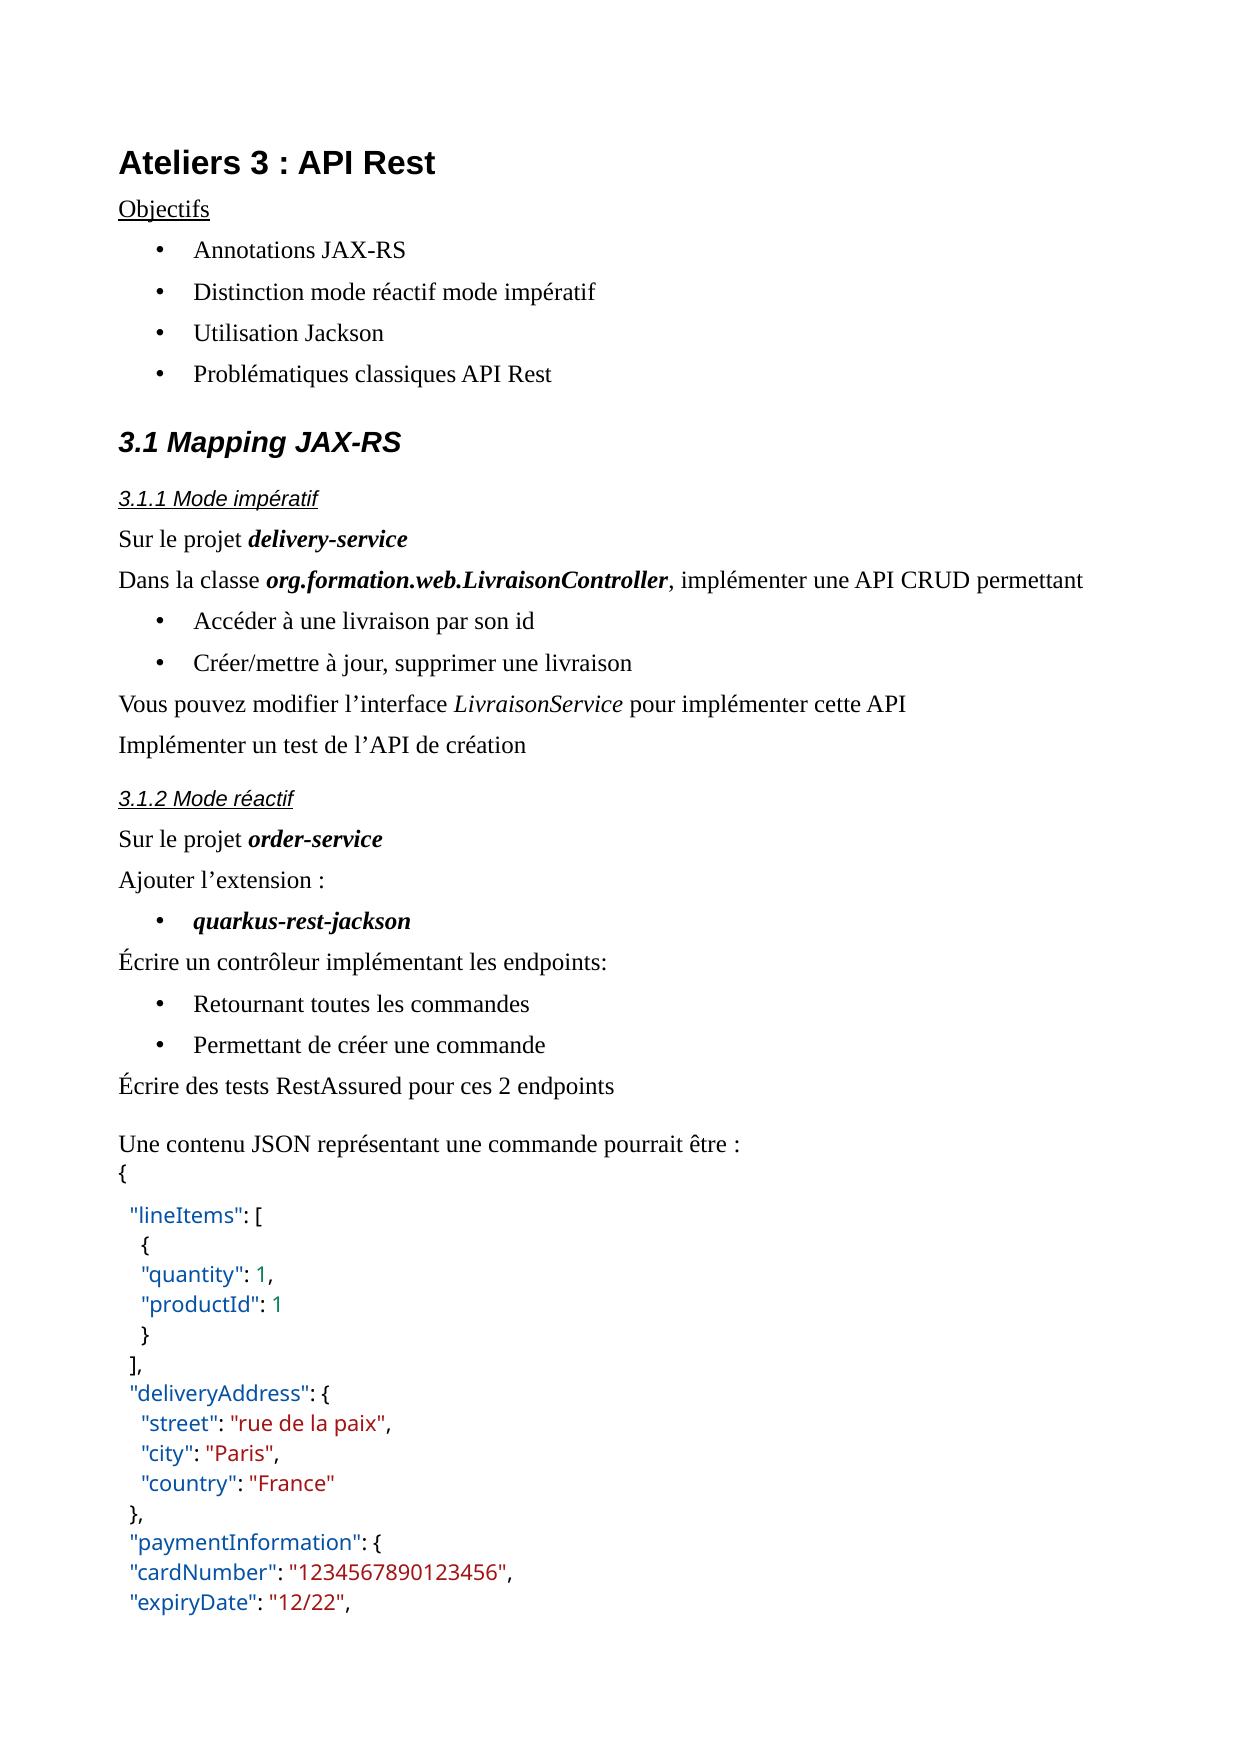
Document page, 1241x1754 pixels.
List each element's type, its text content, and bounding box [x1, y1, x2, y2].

subtitle 3.1 Mapping JAX-RS [118, 426, 1122, 459]
subtitle 3.1.1 Mode impératif [118, 486, 1122, 511]
text "city": "Paris", [118, 1438, 1122, 1468]
text Dans la classe org.formation.web.LivraisonController, implémenter une API CRUD permettant [118, 565, 1122, 594]
text Objectifs [118, 194, 1122, 223]
list Retournant toutes les commandes [156, 989, 1122, 1017]
subtitle Ateliers 3 : API Rest [118, 143, 1122, 182]
text Ajouter l’extension : [118, 865, 1122, 894]
text { [118, 1229, 1122, 1259]
list Problématiques classiques API Rest [156, 359, 1122, 388]
subtitle 3.1.2 Mode réactif [118, 786, 1122, 811]
list Annotations JAX-RS [156, 236, 1122, 264]
text Sur le projet delivery-service [118, 524, 1122, 553]
text Sur le projet order-service [118, 824, 1122, 852]
text "cardNumber": "1234567890123456", [118, 1557, 1122, 1587]
text } [118, 1319, 1122, 1349]
text "street": "rue de la paix", [118, 1408, 1122, 1438]
text "deliveryAddress": { [118, 1378, 1122, 1408]
text Écrire un contrôleur implémentant les endpoints: [118, 947, 1122, 976]
list Distinction mode réactif mode impératif [156, 277, 1122, 306]
list quarkus-rest-jackson [156, 906, 1122, 935]
text "productId": 1 [118, 1289, 1122, 1319]
text Vous pouvez modifier l’interface LivraisonService pour implémenter cette API [118, 689, 1122, 718]
text Écrire des tests RestAssured pour ces 2 endpoints Une contenu JSON représentant une commande pourrait être : { [118, 1071, 1122, 1187]
text Implémenter un test de l’API de création [118, 730, 1122, 759]
list Créer/mettre à jour, supprimer une livraison [156, 648, 1122, 676]
list Utilisation Jackson [156, 318, 1122, 347]
list Permettant de créer une commande [156, 1030, 1122, 1059]
text "lineItems": [ [118, 1200, 1122, 1229]
list Accéder à une livraison par son id [156, 606, 1122, 635]
text }, [118, 1498, 1122, 1527]
text "country": "France" [118, 1468, 1122, 1498]
text "quantity": 1, [118, 1259, 1122, 1289]
text "paymentInformation": { [118, 1527, 1122, 1557]
text "expiryDate": "12/22", [118, 1587, 1122, 1617]
text ], [118, 1349, 1122, 1378]
